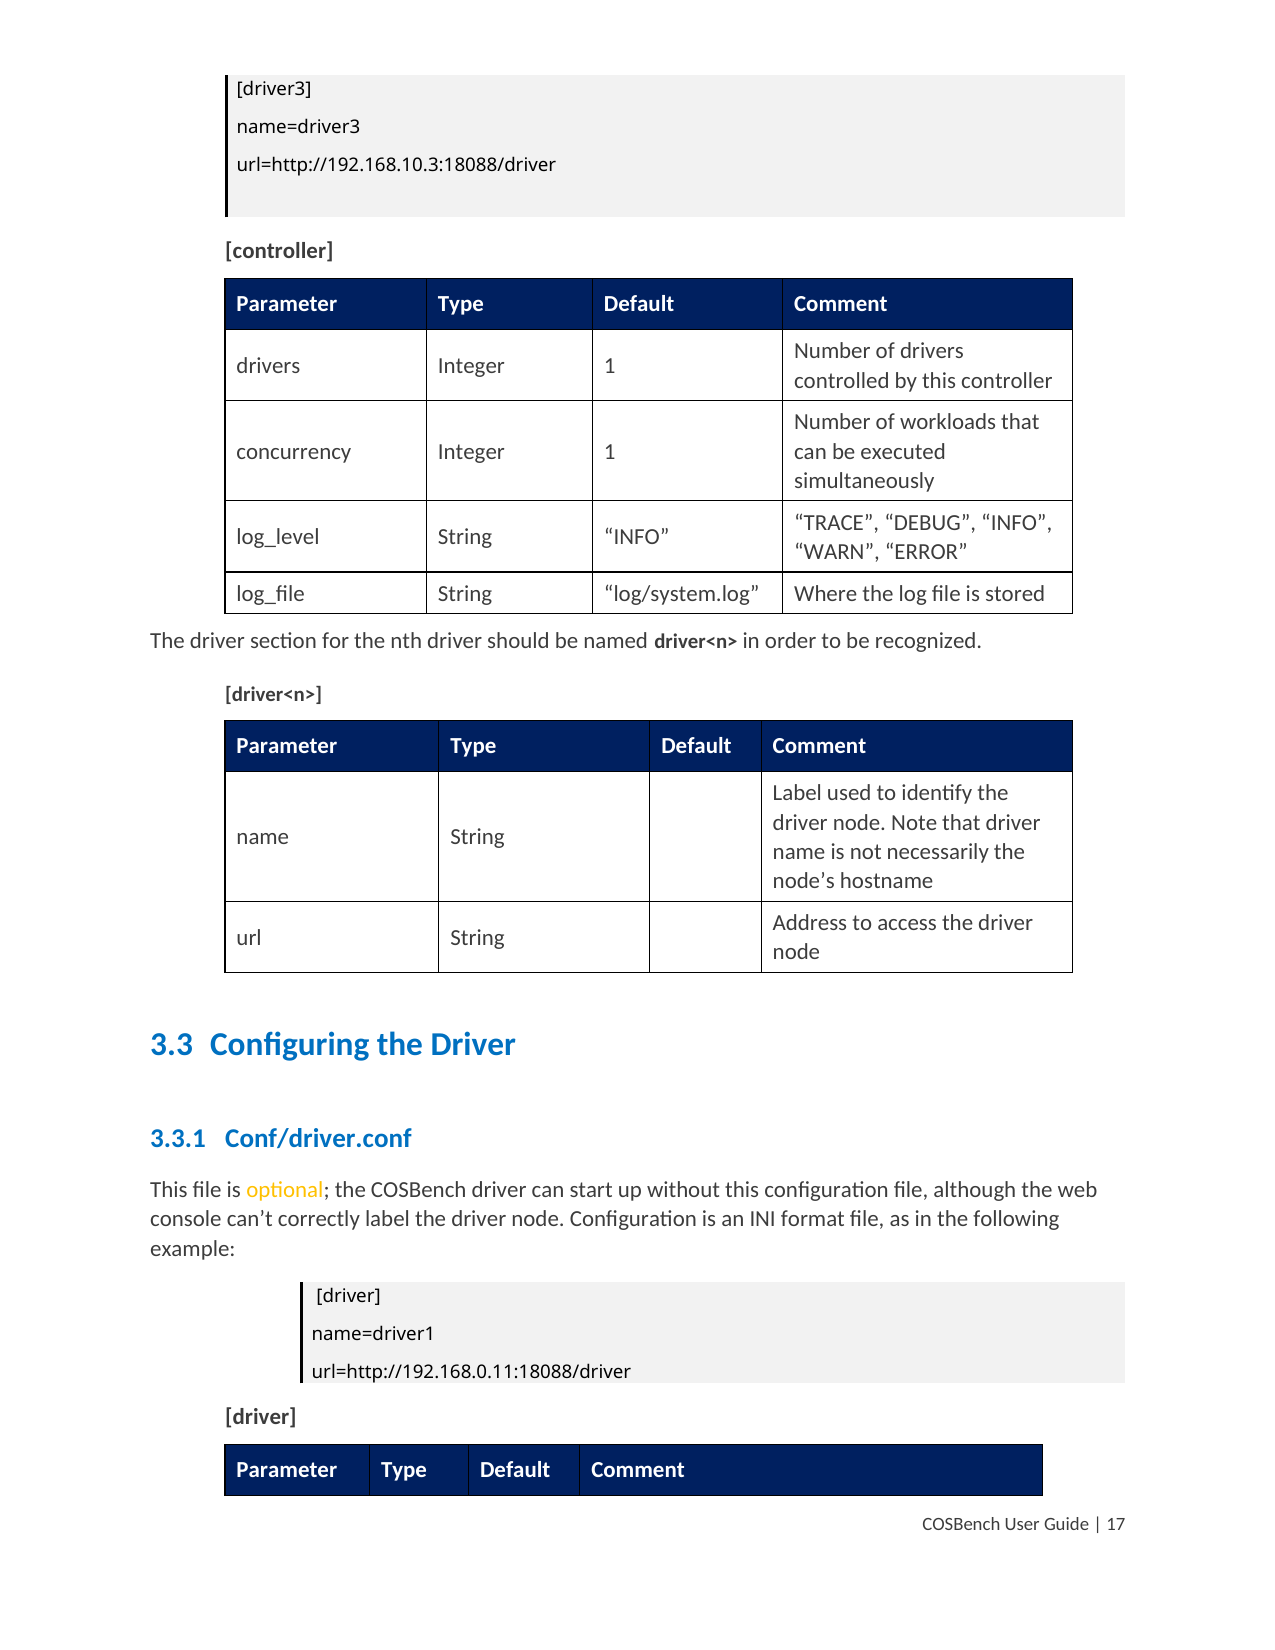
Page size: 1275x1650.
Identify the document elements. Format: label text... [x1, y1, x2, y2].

table_cell 1 [593, 401, 782, 500]
text [driver3] [228, 75, 1125, 101]
table_cell “log/system.log” [593, 573, 782, 613]
table_header Comment [580, 1445, 1042, 1495]
table_cell Where the log file is stored [783, 573, 1072, 613]
text The driver section for the nth driver should be named driver<n> in order to be recognized. [150, 626, 1125, 654]
text [driver<n>] [225, 681, 1125, 706]
table_cell drivers [226, 330, 426, 400]
table_cell 1 [593, 330, 782, 400]
table_header Type [370, 1445, 468, 1495]
table_header Default [650, 721, 761, 771]
table_header Type [439, 721, 649, 771]
table_cell [650, 772, 761, 901]
table_cell Number of workloads that can be executed simultaneously [783, 401, 1072, 500]
table_header Type [427, 279, 592, 329]
table_header Comment [762, 721, 1072, 771]
table_cell [650, 902, 761, 972]
text [driver] [303, 1282, 1125, 1307]
table_cell Integer [427, 330, 592, 400]
table_cell “INFO” [593, 501, 782, 571]
subtitle Configuring the Driver [150, 1023, 1125, 1063]
text [controller] [225, 236, 1125, 264]
subtitle Conf/driver.conf [150, 1122, 1125, 1155]
table_header Parameter [226, 721, 438, 771]
text name=driver1 [303, 1320, 1125, 1345]
table_cell String [439, 902, 649, 972]
table_cell String [427, 573, 592, 613]
table_header Parameter [226, 279, 426, 329]
table_cell log_file [226, 573, 426, 613]
text [driver] [225, 1402, 1125, 1430]
table_header Default [593, 279, 782, 329]
text url=http://192.168.0.11:18088/driver [303, 1358, 1125, 1383]
text url=http://192.168.10.3:18088/driver [228, 151, 1125, 177]
table_cell Label used to identify the driver node. Note that driver name is not necessarily the node’s hostname [762, 772, 1072, 901]
table_cell concurrency [226, 401, 426, 500]
table_header Parameter [226, 1445, 369, 1495]
text name=driver3 [228, 113, 1125, 138]
table_cell String [439, 772, 649, 901]
table_cell url [226, 902, 438, 972]
table_cell Address to access the driver node [762, 902, 1072, 972]
table_cell String [427, 501, 592, 571]
table_cell Number of drivers controlled by this controller [783, 330, 1072, 400]
table_cell log_level [226, 501, 426, 571]
table_header Default [469, 1445, 579, 1495]
table_cell name [226, 772, 438, 901]
table_cell Integer [427, 401, 592, 500]
table_cell “TRACE”, “DEBUG”, “INFO”, “WARN”, “ERROR” [783, 501, 1072, 571]
table_header Comment [783, 279, 1072, 329]
text This file is optional; the COSBench driver can start up without this configuration file, although the web console can’t correctly label the driver node. Configuration is an INI format file, as in the following example: [150, 1175, 1125, 1262]
